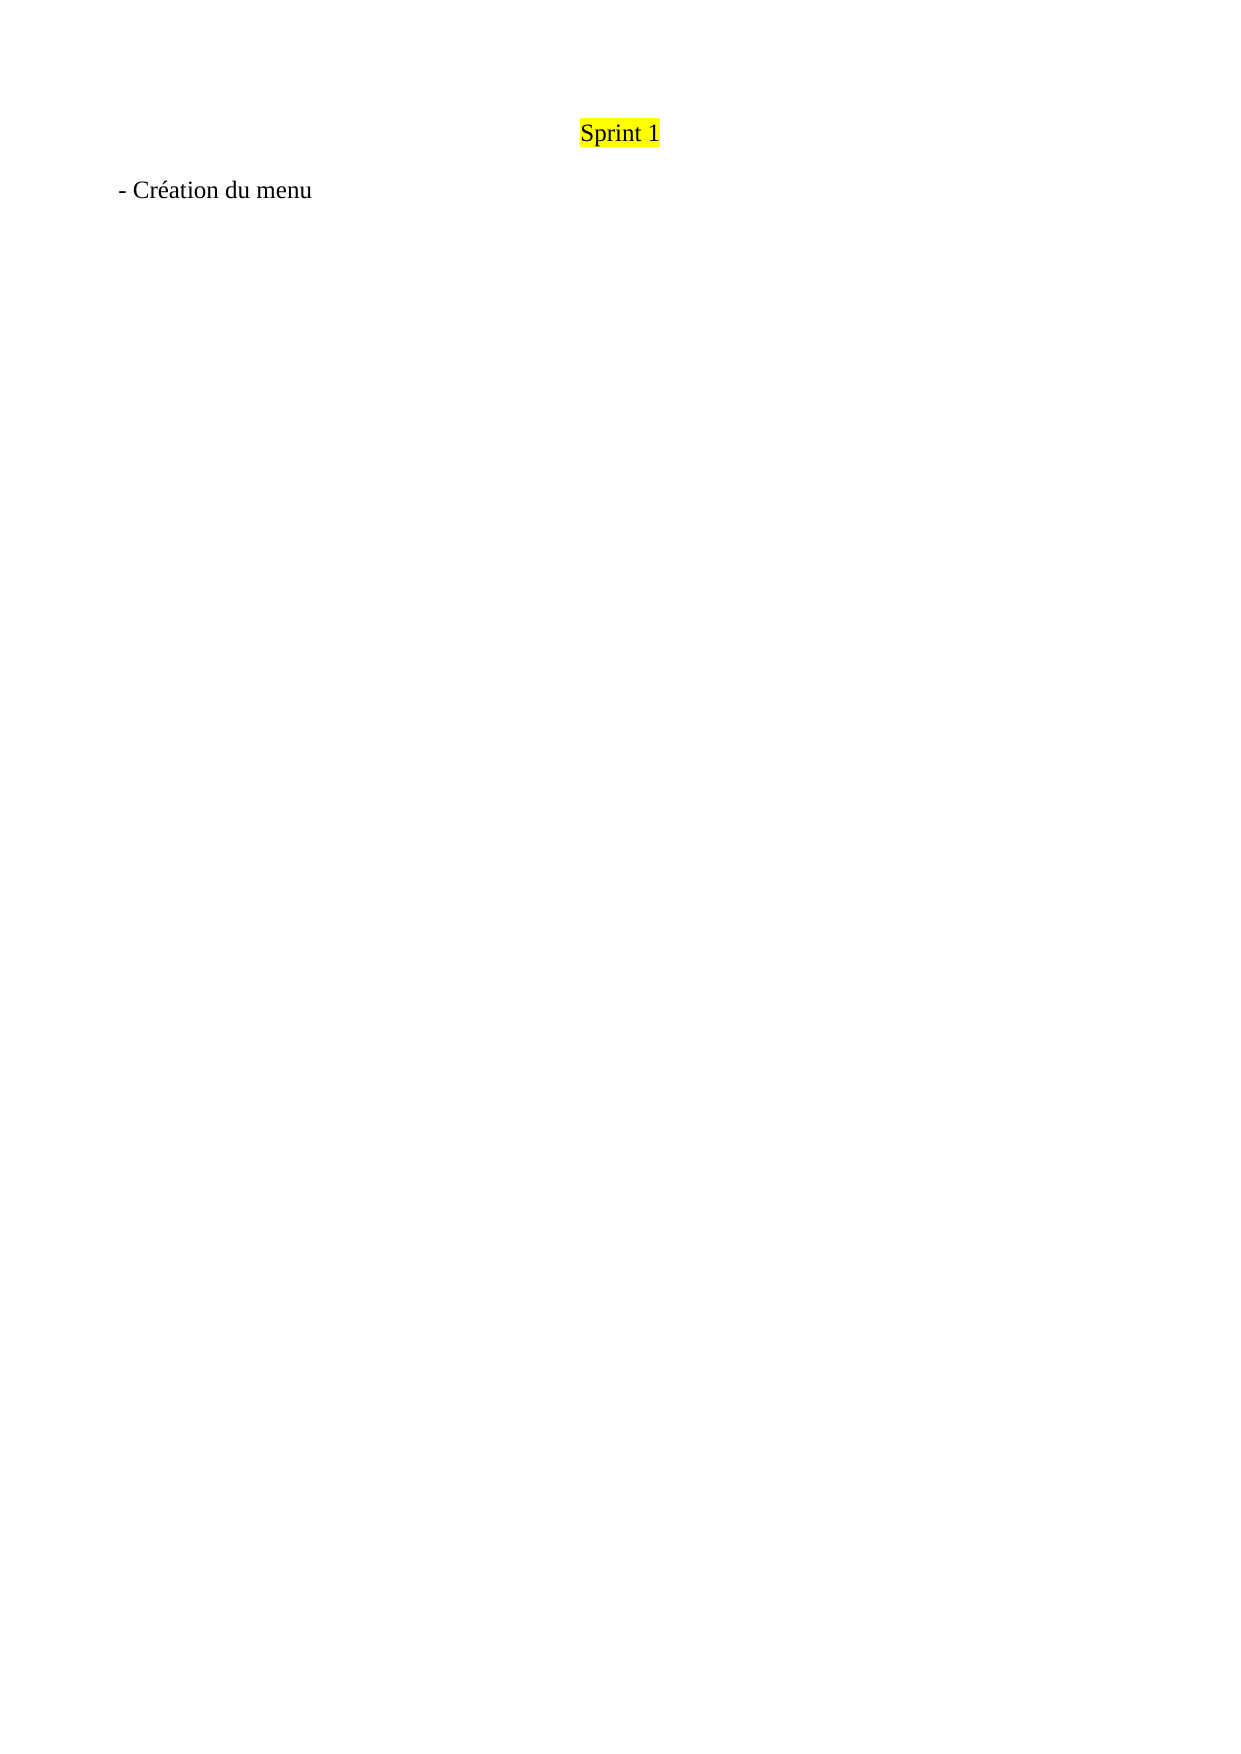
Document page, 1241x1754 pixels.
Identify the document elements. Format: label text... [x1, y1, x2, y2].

text Sprint 1 [118, 118, 1122, 147]
text - Création du menu [118, 176, 1122, 204]
